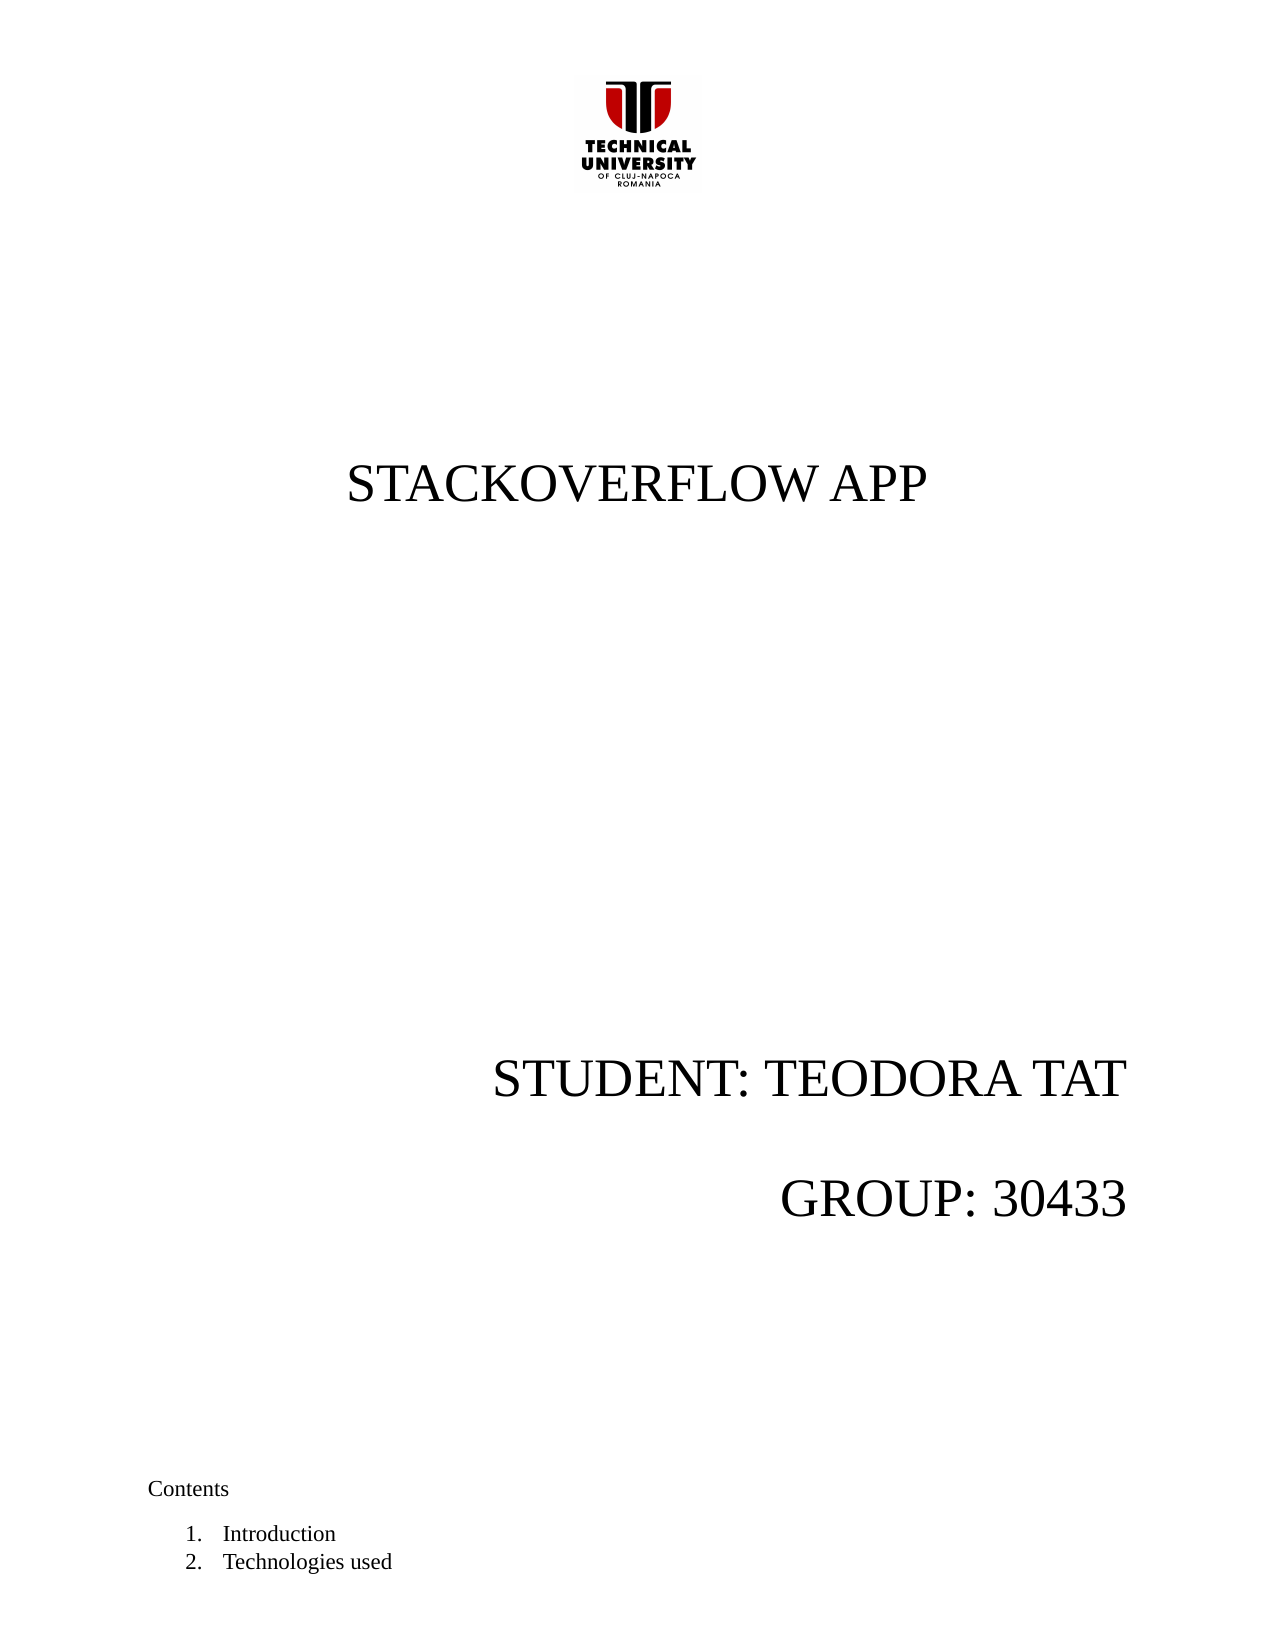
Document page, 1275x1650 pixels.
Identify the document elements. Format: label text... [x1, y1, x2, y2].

text STACKOVERFLOW APP [148, 417, 1127, 512]
list Introduction [185, 1519, 1127, 1546]
list Technologies used [185, 1548, 1127, 1574]
text Contents [148, 1475, 1127, 1501]
text GROUP: 30433 [148, 1132, 1127, 1227]
text STUDENT: TEODORA TAT [148, 1012, 1127, 1108]
